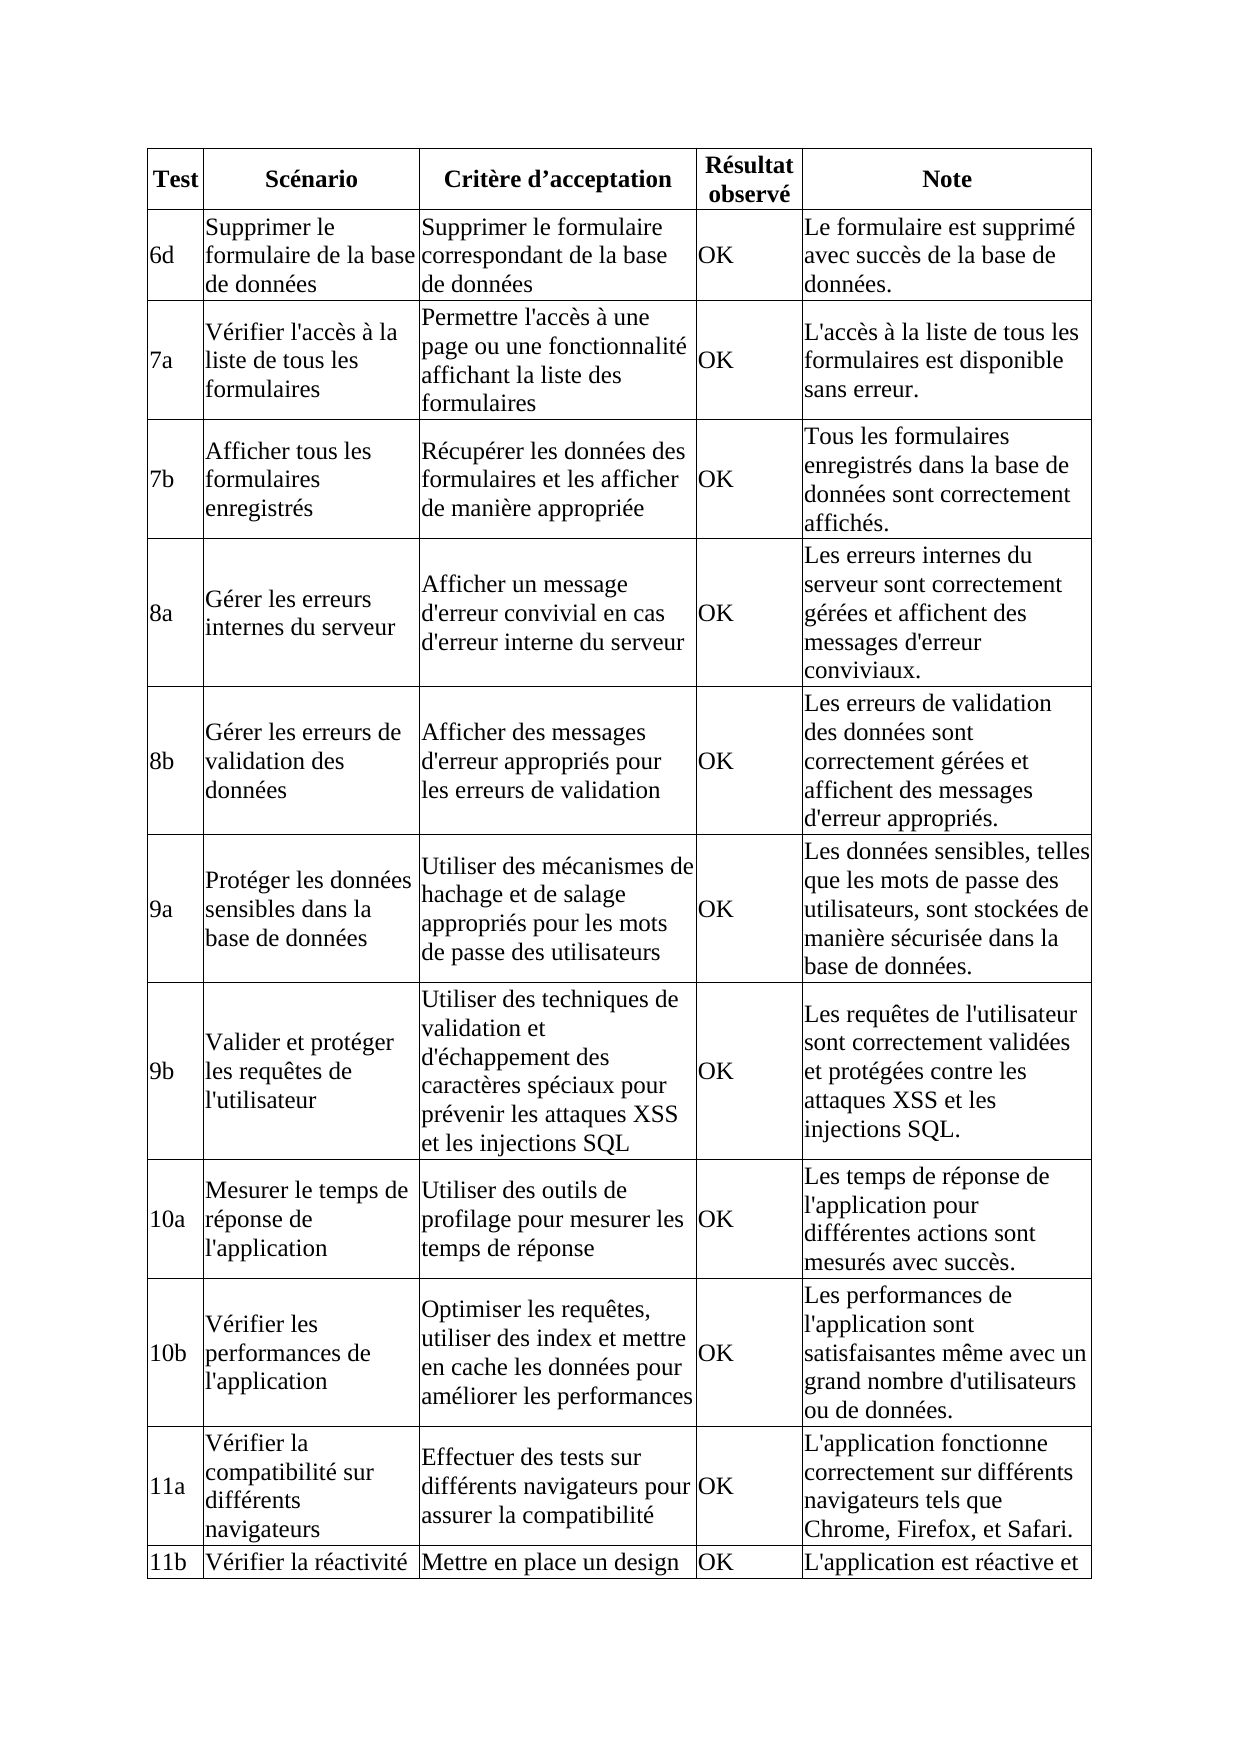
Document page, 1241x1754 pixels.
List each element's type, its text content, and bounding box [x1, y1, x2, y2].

table_cell Les temps de réponse de l'application pour différentes actions sont mesurés avec succès. [803, 1160, 1091, 1278]
table_cell 6d [148, 210, 203, 300]
table_cell L'accès à la liste de tous les formulaires est disponible sans erreur. [803, 301, 1091, 419]
table_cell Gérer les erreurs internes du serveur [204, 539, 419, 686]
table_cell Optimiser les requêtes, utiliser des index et mettre en cache les données pour améliorer les performances [420, 1279, 696, 1426]
table_cell Le formulaire est supprimé avec succès de la base de données. [803, 210, 1091, 300]
table_cell Afficher des messages d'erreur appropriés pour les erreurs de validation [420, 687, 696, 834]
table_cell Vérifier la réactivité [204, 1546, 419, 1578]
table_cell Afficher tous les formulaires enregistrés [204, 420, 419, 538]
table_cell L'application fonctionne correctement sur différents navigateurs tels que Chrome, Firefox, et Safari. [803, 1427, 1091, 1545]
table_cell 11a [148, 1427, 203, 1545]
table_cell Tous les formulaires enregistrés dans la base de données sont correctement affichés. [803, 420, 1091, 538]
table_cell Mesurer le temps de réponse de l'application [204, 1160, 419, 1278]
table_cell Permettre l'accès à une page ou une fonctionnalité affichant la liste des formulaires [420, 301, 696, 419]
table_cell Les requêtes de l'utilisateur sont correctement validées et protégées contre les attaques XSS et les injections SQL. [803, 983, 1091, 1158]
table_cell Afficher un message d'erreur convivial en cas d'erreur interne du serveur [420, 539, 696, 686]
table_header Critère d’acceptation [420, 149, 696, 209]
table_cell 9a [148, 835, 203, 982]
table_cell Utiliser des techniques de validation et d'échappement des caractères spéciaux pour prévenir les attaques XSS et les injections SQL [420, 983, 696, 1158]
table_cell OK [697, 420, 802, 538]
table_cell 8a [148, 539, 203, 686]
table_cell Supprimer le formulaire correspondant de la base de données [420, 210, 696, 300]
table_cell OK [697, 1546, 802, 1578]
table_cell 9b [148, 983, 203, 1158]
table_cell 10a [148, 1160, 203, 1278]
table_header Résultat observé [697, 149, 802, 209]
table_cell Vérifier la compatibilité sur différents navigateurs [204, 1427, 419, 1545]
table_cell 11b [148, 1546, 203, 1578]
table_cell Effectuer des tests sur différents navigateurs pour assurer la compatibilité [420, 1427, 696, 1545]
table_cell Les erreurs de validation des données sont correctement gérées et affichent des messages d'erreur appropriés. [803, 687, 1091, 834]
table_cell OK [697, 835, 802, 982]
table_cell Récupérer les données des formulaires et les afficher de manière appropriée [420, 420, 696, 538]
table_cell Vérifier les performances de l'application [204, 1279, 419, 1426]
table_cell Supprimer le formulaire de la base de données [204, 210, 419, 300]
table_cell Gérer les erreurs de validation des données [204, 687, 419, 834]
table_cell Protéger les données sensibles dans la base de données [204, 835, 419, 982]
table_cell L'application est réactive et [803, 1546, 1091, 1578]
table_cell 10b [148, 1279, 203, 1426]
table_cell Mettre en place un design [420, 1546, 696, 1578]
table_cell OK [697, 1279, 802, 1426]
table_cell Les données sensibles, telles que les mots de passe des utilisateurs, sont stockées de manière sécurisée dans la base de données. [803, 835, 1091, 982]
table_cell OK [697, 1427, 802, 1545]
table_cell Vérifier l'accès à la liste de tous les formulaires [204, 301, 419, 419]
table_cell Les performances de l'application sont satisfaisantes même avec un grand nombre d'utilisateurs ou de données. [803, 1279, 1091, 1426]
table_cell OK [697, 687, 802, 834]
table_cell Les erreurs internes du serveur sont correctement gérées et affichent des messages d'erreur conviviaux. [803, 539, 1091, 686]
table_cell OK [697, 210, 802, 300]
table_cell 7a [148, 301, 203, 419]
table_header Test [148, 149, 203, 209]
table_cell OK [697, 1160, 802, 1278]
table_cell 8b [148, 687, 203, 834]
table_cell OK [697, 539, 802, 686]
table_cell OK [697, 983, 802, 1158]
table_cell OK [697, 301, 802, 419]
table_cell Utiliser des outils de profilage pour mesurer les temps de réponse [420, 1160, 696, 1278]
table_cell 7b [148, 420, 203, 538]
table_cell Valider et protéger les requêtes de l'utilisateur [204, 983, 419, 1158]
table_header Note [803, 149, 1091, 209]
table_header Scénario [204, 149, 419, 209]
table_cell Utiliser des mécanismes de hachage et de salage appropriés pour les mots de passe des utilisateurs [420, 835, 696, 982]
